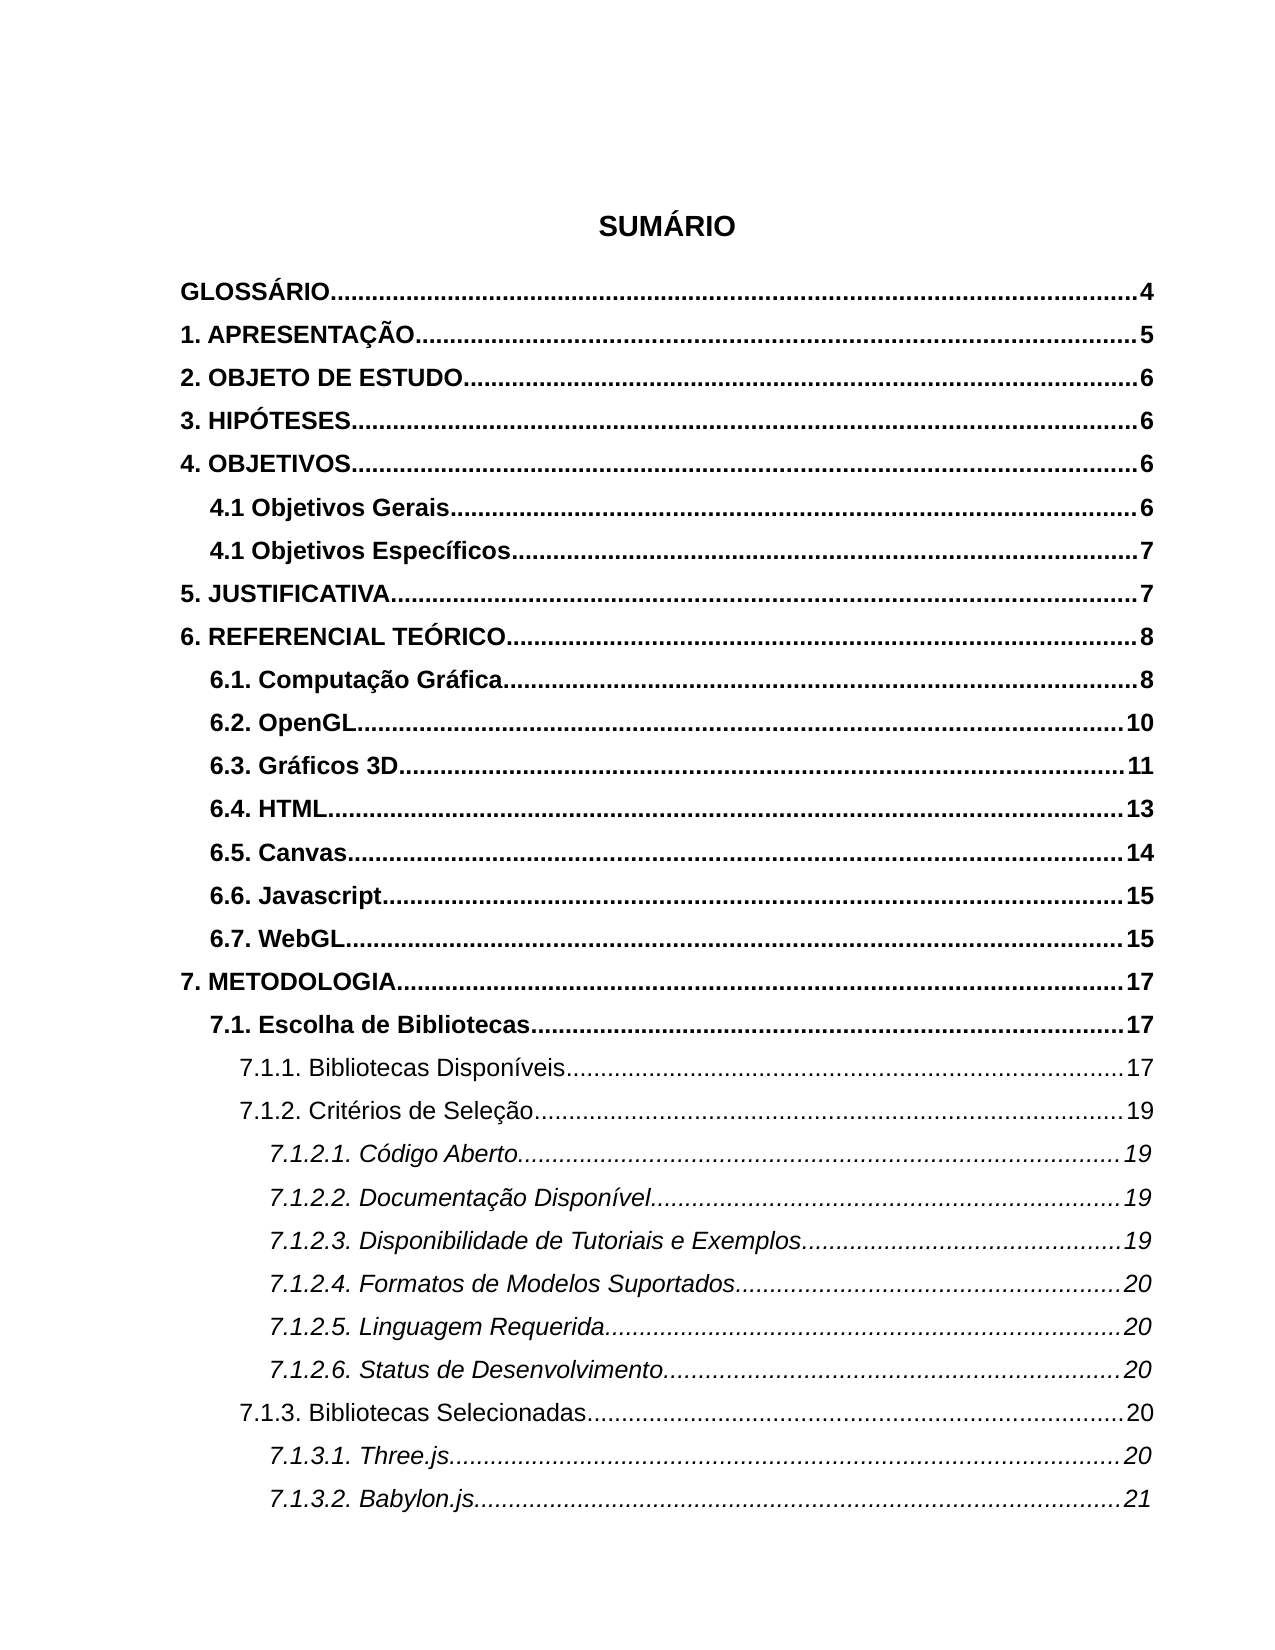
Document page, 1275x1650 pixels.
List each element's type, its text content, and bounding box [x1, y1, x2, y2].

text 4.1 Objetivos Específicos 7 [209, 536, 1154, 564]
text 7. METODOLOGIA 17 [180, 967, 1154, 996]
text 6.7. WebGL 15 [209, 924, 1154, 952]
text 6.5. Canvas 14 [209, 837, 1154, 866]
text 7.1.2.1. Código Aberto 19 [269, 1139, 1154, 1168]
text 7.1.1. Bibliotecas Disponíveis 17 [239, 1053, 1154, 1082]
text 7.1.2.4. Formatos de Modelos Suportados 20 [269, 1269, 1154, 1297]
text GLOSSÁRIO 4 [180, 277, 1154, 306]
text 7.1.3.1. Three.js 20 [269, 1441, 1154, 1470]
text 6.3. Gráficos 3D 11 [209, 751, 1154, 780]
text 7.1.2. Critérios de Seleção 19 [239, 1096, 1154, 1125]
text 7.1.3. Bibliotecas Selecionadas 20 [239, 1398, 1154, 1427]
text 7.1.2.3. Disponibilidade de Tutoriais e Exemplos 19 [269, 1226, 1154, 1254]
text 4.1 Objetivos Gerais 6 [209, 492, 1154, 521]
text 6.2. OpenGL 10 [209, 708, 1154, 737]
text 7.1. Escolha de Bibliotecas 17 [209, 1010, 1154, 1039]
text 6.4. HTML 13 [209, 794, 1154, 823]
text 6. REFERENCIAL TEÓRICO 8 [180, 622, 1154, 651]
text 3. HIPÓTESES 6 [180, 406, 1154, 435]
text 6.1. Computação Gráfica 8 [209, 665, 1154, 694]
text 1. APRESENTAÇÃO 5 [180, 320, 1154, 349]
text 5. JUSTIFICATIVA 7 [180, 579, 1154, 607]
text 7.1.2.6. Status de Desenvolvimento 20 [269, 1355, 1154, 1384]
text 6.6. Javascript 15 [209, 881, 1154, 909]
text 2. OBJETO DE ESTUDO 6 [180, 363, 1154, 392]
text 7.1.2.5. Linguagem Requerida 20 [269, 1312, 1154, 1341]
text 4. OBJETIVOS 6 [180, 449, 1154, 478]
subtitle Sumário [180, 209, 1154, 242]
text 7.1.2.2. Documentação Disponível 19 [269, 1182, 1154, 1211]
text 7.1.3.2. Babylon.js 21 [269, 1484, 1154, 1513]
